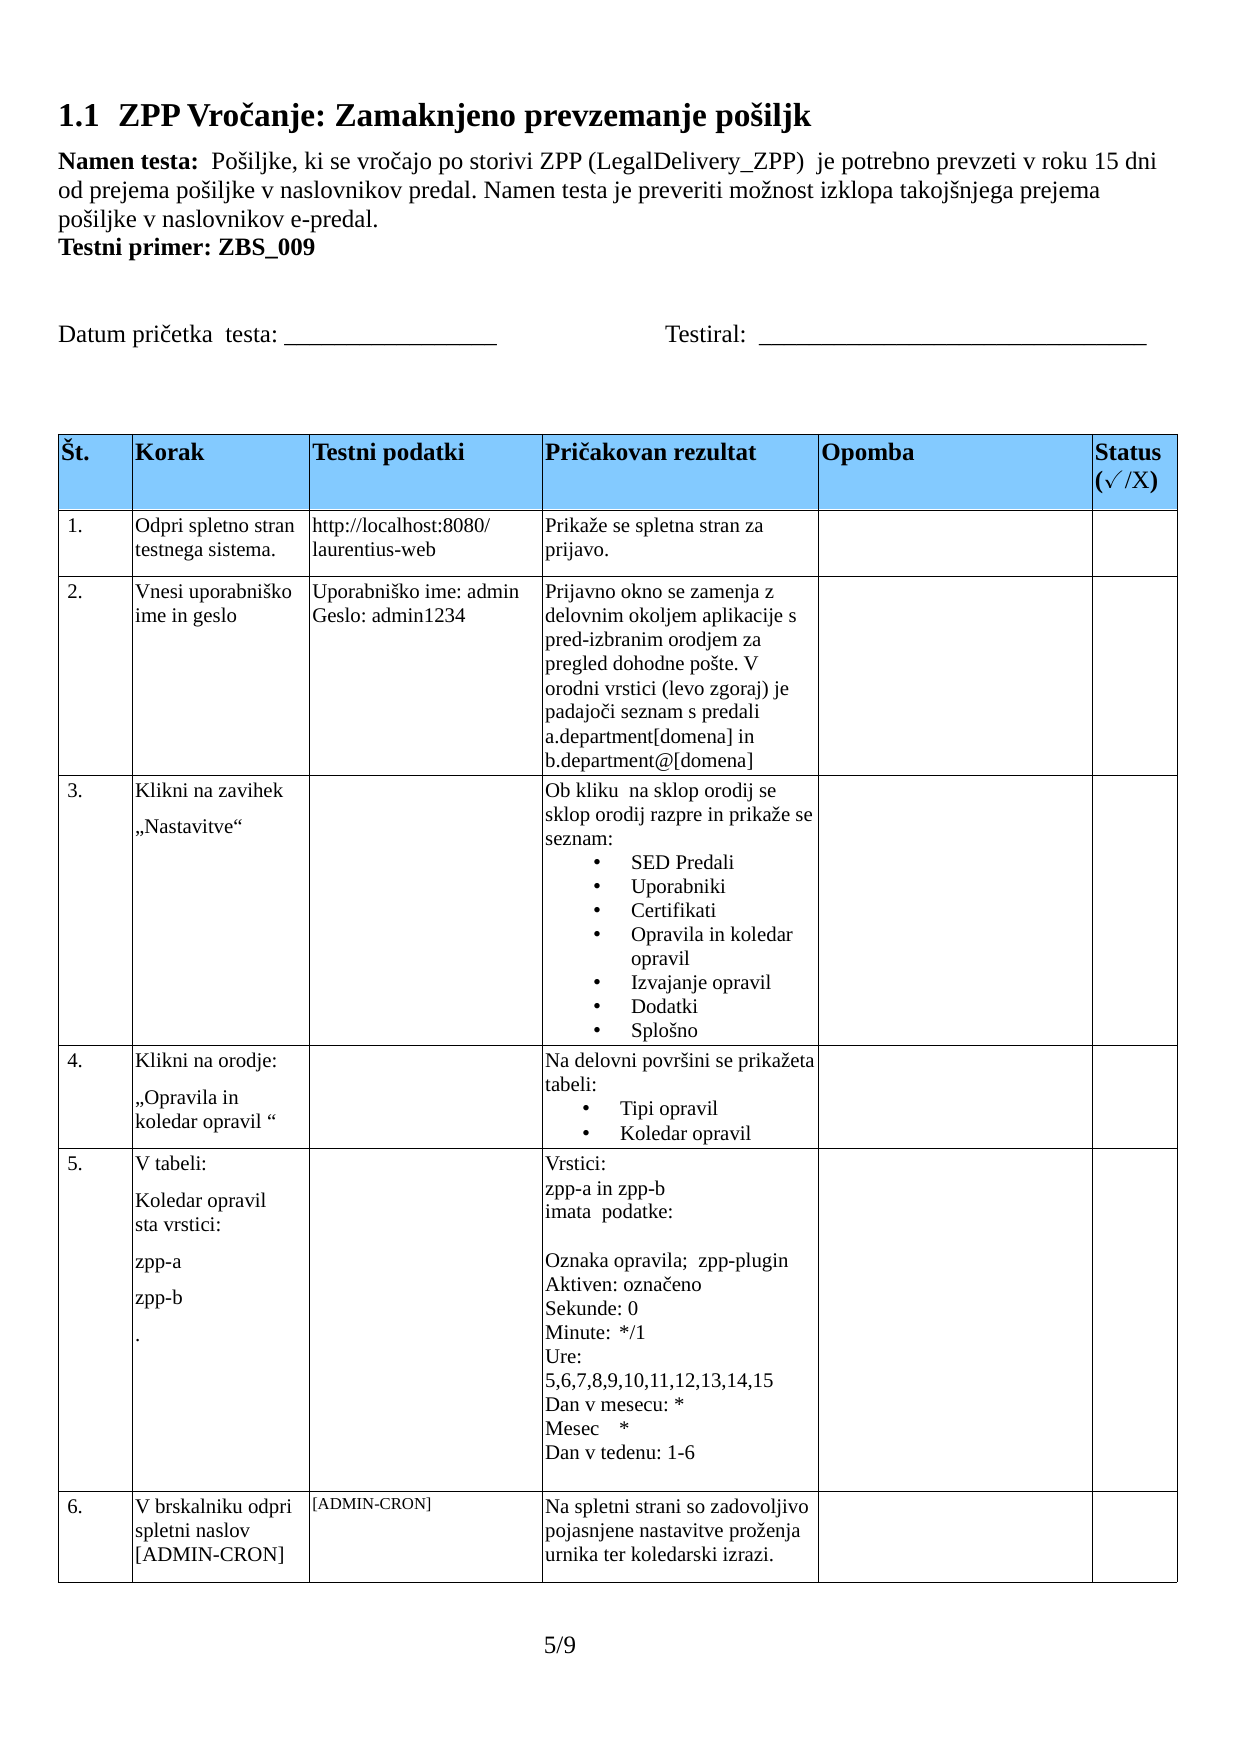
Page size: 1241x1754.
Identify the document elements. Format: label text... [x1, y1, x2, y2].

table_cell Odpri spletno stran testnega sistema. [133, 511, 309, 576]
table_cell Prikaže se spletna stran za prijavo. [543, 511, 818, 576]
text Namen testa: Pošiljke, ki se vročajo po storivi ZPP (LegalDelivery_ZPP) je potrebno prevzeti v roku 15 dni od prejema pošiljke v naslovnikov predal. Namen testa je preveriti možnost izklopa takojšnjega prejema pošiljke v naslovnikov e-predal. [58, 146, 1177, 232]
table_cell Prijavno okno se zamenja z delovnim okoljem aplikacije s pred-izbranim orodjem za pregled dohodne pošte. V orodni vrstici (levo zgoraj) je padajoči seznam s predali a.department[domena] in b.department@[domena] [543, 577, 818, 774]
table_cell [819, 511, 1092, 576]
table_cell Vrstici: zpp-a in zpp-b imata podatke: Oznaka opravila; zpp-plugin Aktiven: označeno Sekunde: 0 Minute: */1 Ure: 5,6,7,8,9,10,11,12,13,14,15 Dan v mesecu: * Mesec * Dan v tedenu: 1-6 [543, 1149, 818, 1491]
subtitle ZPP Vročanje: Zamaknjeno prevzemanje pošiljk [58, 95, 1177, 134]
table_cell Ob kliku na sklop orodij se sklop orodij razpre in prikaže se seznam: SED Predali Uporabniki Certifikati Opravila in koledar opravil Izvajanje opravil Dodatki Splošno [543, 776, 818, 1045]
table_header Št. [59, 435, 132, 509]
table_cell [310, 1149, 542, 1491]
table_header Pričakovan rezultat [543, 435, 818, 509]
table_header Opomba [819, 435, 1092, 509]
table_cell [310, 776, 542, 1045]
table_cell [59, 577, 132, 774]
table_cell [59, 511, 132, 576]
table_cell [1093, 1149, 1177, 1491]
table_cell [1093, 577, 1177, 774]
table_cell [819, 1492, 1092, 1582]
table_cell V tabeli: Koledar opravil sta vrstici: zpp-a zpp-b . [133, 1149, 309, 1491]
table_cell Vnesi uporabniško ime in geslo [133, 577, 309, 774]
table_cell [59, 1046, 132, 1148]
table_cell V brskalniku odpri spletni naslov [ADMIN-CRON] [133, 1492, 309, 1582]
text Datum pričetka testa: _________________ Testiral: _______________________________ [58, 319, 1177, 347]
table_cell [ADMIN-CRON] [310, 1492, 542, 1582]
table_cell [310, 1046, 542, 1148]
text Testni primer: ZBS_009 [58, 232, 1177, 261]
table_cell Na spletni strani so zadovoljivo pojasnjene nastavitve proženja urnika ter koledarski izrazi. [543, 1492, 818, 1582]
table_cell Klikni na zavihek „Nastavitve“ [133, 776, 309, 1045]
table_cell [59, 1149, 132, 1491]
table_cell [1093, 776, 1177, 1045]
table_cell Klikni na orodje: „Opravila in koledar opravil “ [133, 1046, 309, 1148]
table_cell [819, 1149, 1092, 1491]
table_cell [59, 776, 132, 1045]
table_cell [1093, 1492, 1177, 1582]
table_cell Uporabniško ime: admin Geslo: admin1234 [310, 577, 542, 774]
table_cell [59, 1492, 132, 1582]
table_cell [819, 1046, 1092, 1148]
table_cell [819, 776, 1092, 1045]
table_cell [1093, 511, 1177, 576]
table_header Status (✓/X) [1093, 435, 1177, 509]
table_header Testni podatki [310, 435, 542, 509]
table_cell [819, 577, 1092, 774]
table_cell Na delovni površini se prikažeta tabeli: Tipi opravil Koledar opravil [543, 1046, 818, 1148]
table_cell http://localhost:8080/laurentius-web [310, 511, 542, 576]
table_header Korak [133, 435, 309, 509]
table_cell [1093, 1046, 1177, 1148]
